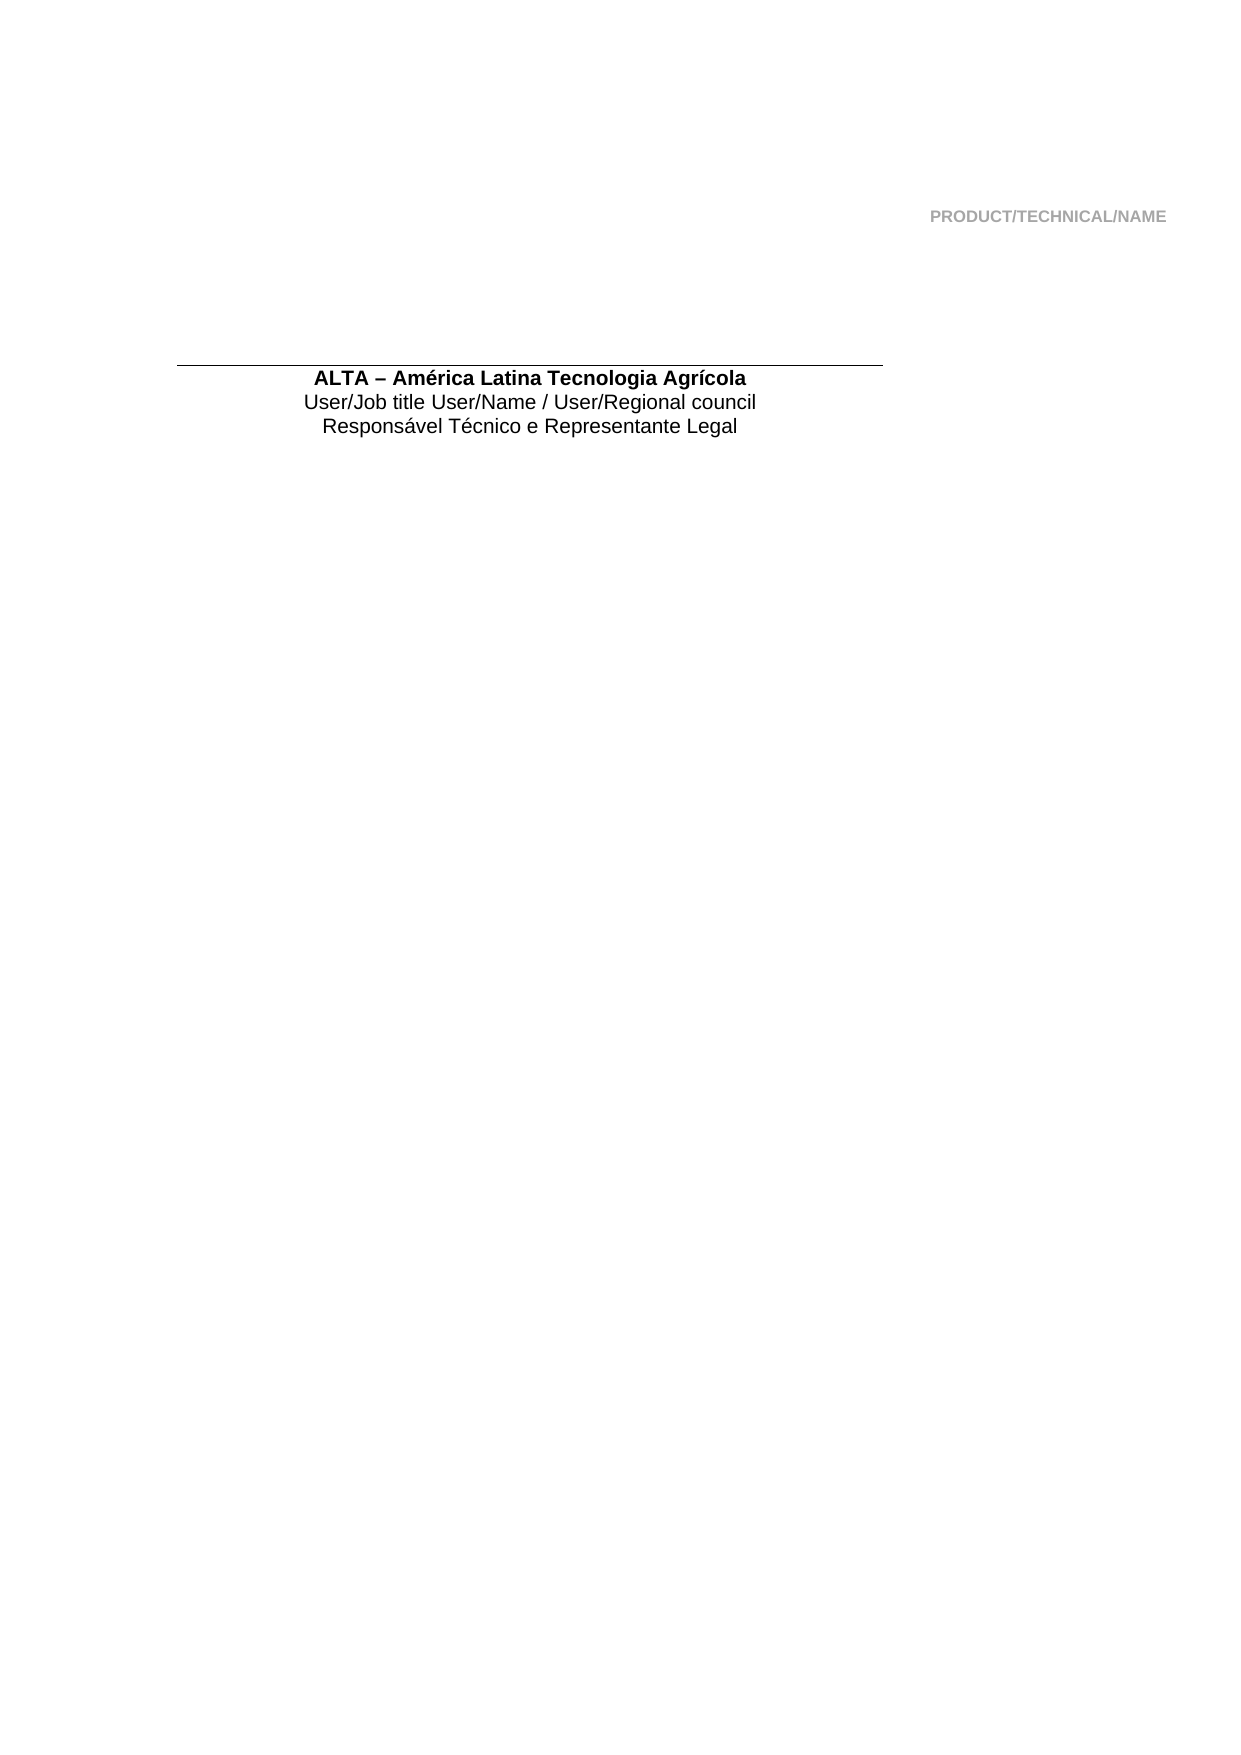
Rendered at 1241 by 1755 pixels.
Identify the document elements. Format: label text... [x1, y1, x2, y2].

table_header ALTA – América Latina Tecnologia Agrícola User/Job title User/Name / User/Regional council Responsável Técnico e Representante Legal [177, 366, 882, 446]
